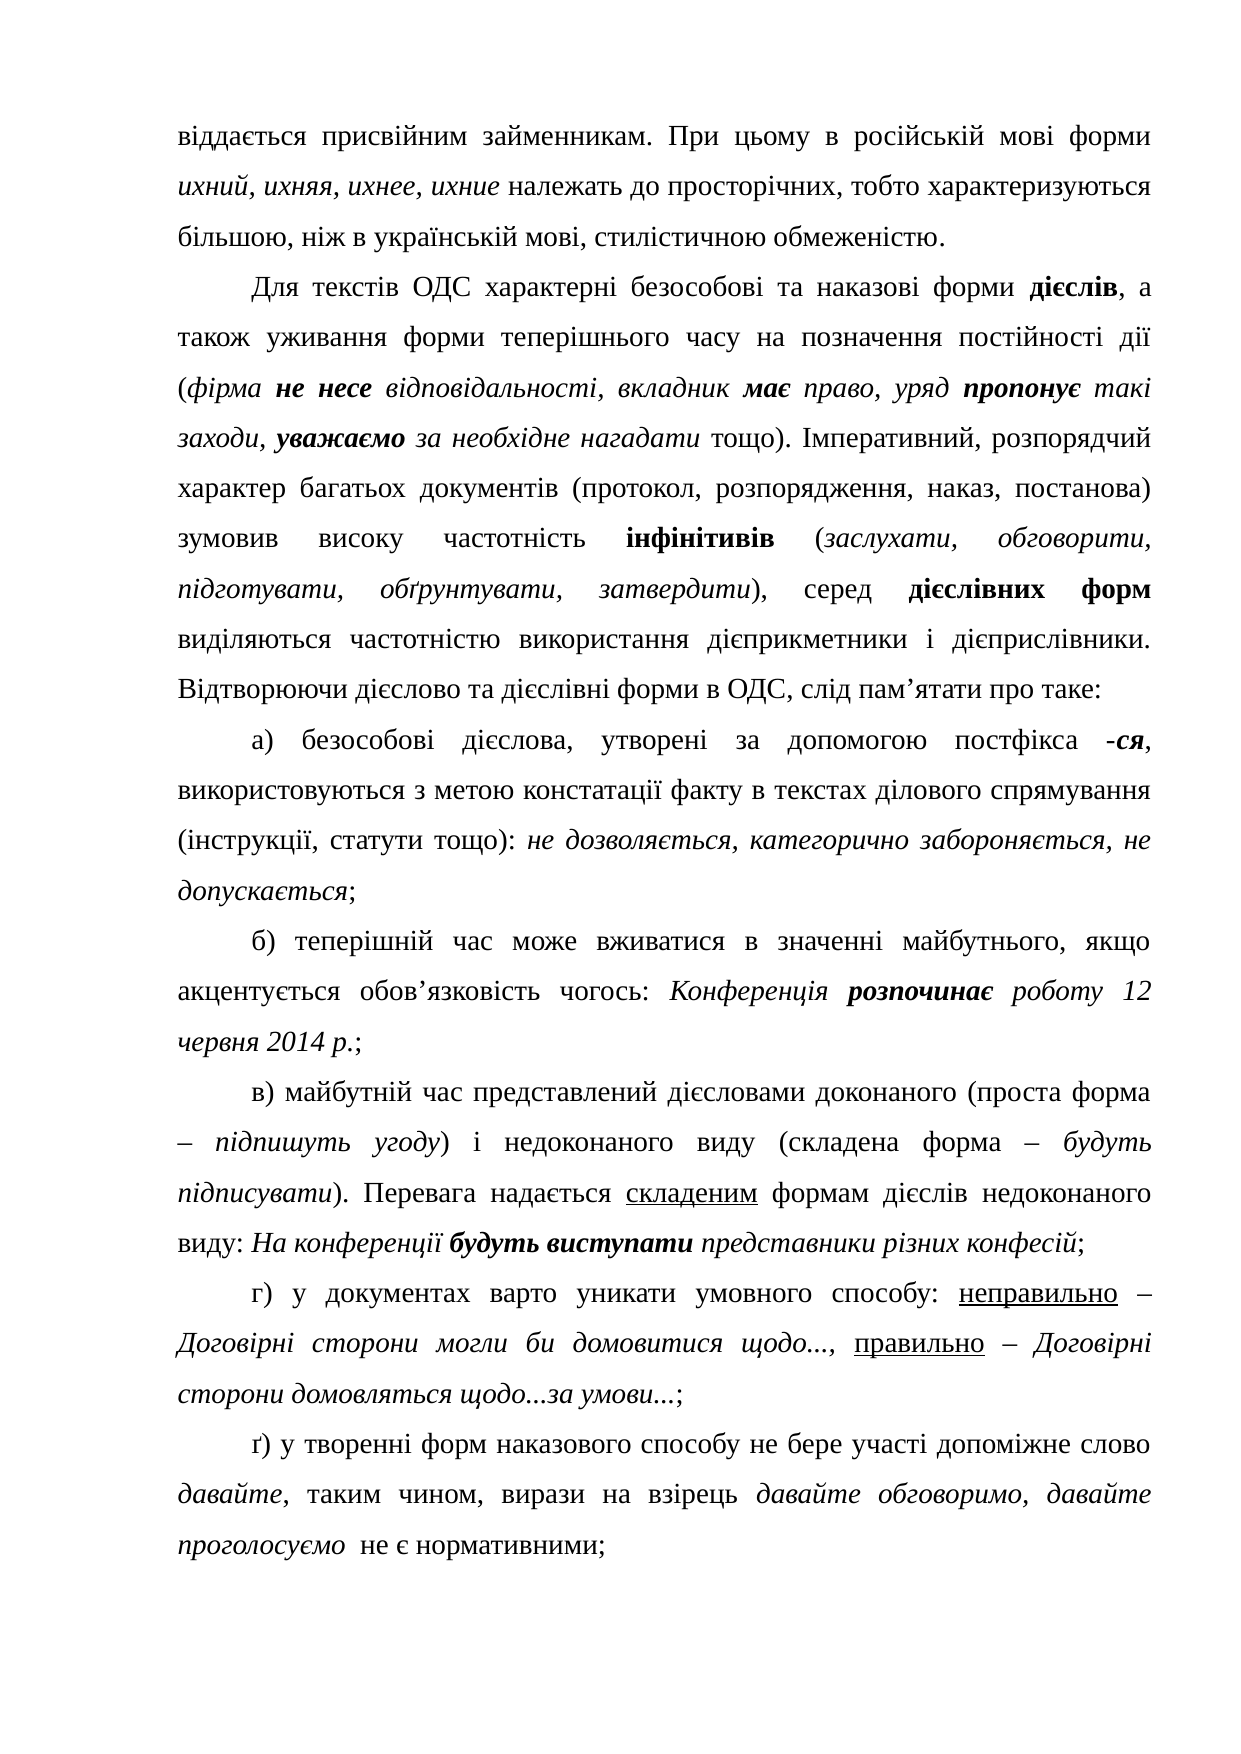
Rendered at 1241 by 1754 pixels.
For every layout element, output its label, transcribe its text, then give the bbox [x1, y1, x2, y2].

text а) безособові дієслова, утворені за допомогою постфікса -ся, використовуються з метою констатації факту в текстах ділового спрямування (інструкції, статути тощо): не дозволяється, категорично забороняється, не допускається; [177, 722, 1152, 906]
text б) теперішній час може вживатися в значенні майбутнього, якщо акцентується обов’язковість чогось: Конференція розпочинає роботу 12 червня 2014 р.; [177, 923, 1152, 1057]
text в) майбутній час представлений дієсловами доконаного (проста форма – підпишуть угоду) і недоконаного виду (складена форма – будуть підписувати). Перевага надається складеним формам дієслів недоконаного виду: На конференції будуть виступати представники різних конфесій; [177, 1074, 1152, 1258]
text ґ) у творенні форм наказового способу не бере участі допоміжне слово давайте, таким чином, вирази на взірець давайте обговоримо, давайте проголосуємо не є нормативними; [177, 1426, 1152, 1560]
list віддається присвійним займенникам. При цьому в російській мові форми ихний, ихняя, ихнее, ихние належать до просторічних, тобто характеризуються більшою, ніж в українській мові, стилістичною обмеженістю. [177, 118, 1152, 252]
text Для текстів ОДС характерні безособові та наказові форми дієслів, а також уживання форми теперішнього часу на позначення постійності дії (фірма не несе відповідальності, вкладник має право, уряд пропонує такі заходи, уважаємо за необхідне нагадати тощо). Імперативний, розпорядчий характер багатьох документів (протокол, розпорядження, наказ, постанова) зумовив високу частотність інфінітивів (заслухати, обговорити, підготувати, обґрунтувати, затвердити), серед дієслівних форм виділяються частотністю використання дієприкметники і дієприслівники. Відтворюючи дієслово та дієслівні форми в ОДС, слід пам’ятати про таке: [177, 269, 1152, 705]
text г) у документах варто уникати умовного способу: неправильно – Договірні сторони могли би домовитися щодо..., правильно – Договірні сторони домовляться щодо...за умови...; [177, 1275, 1152, 1409]
